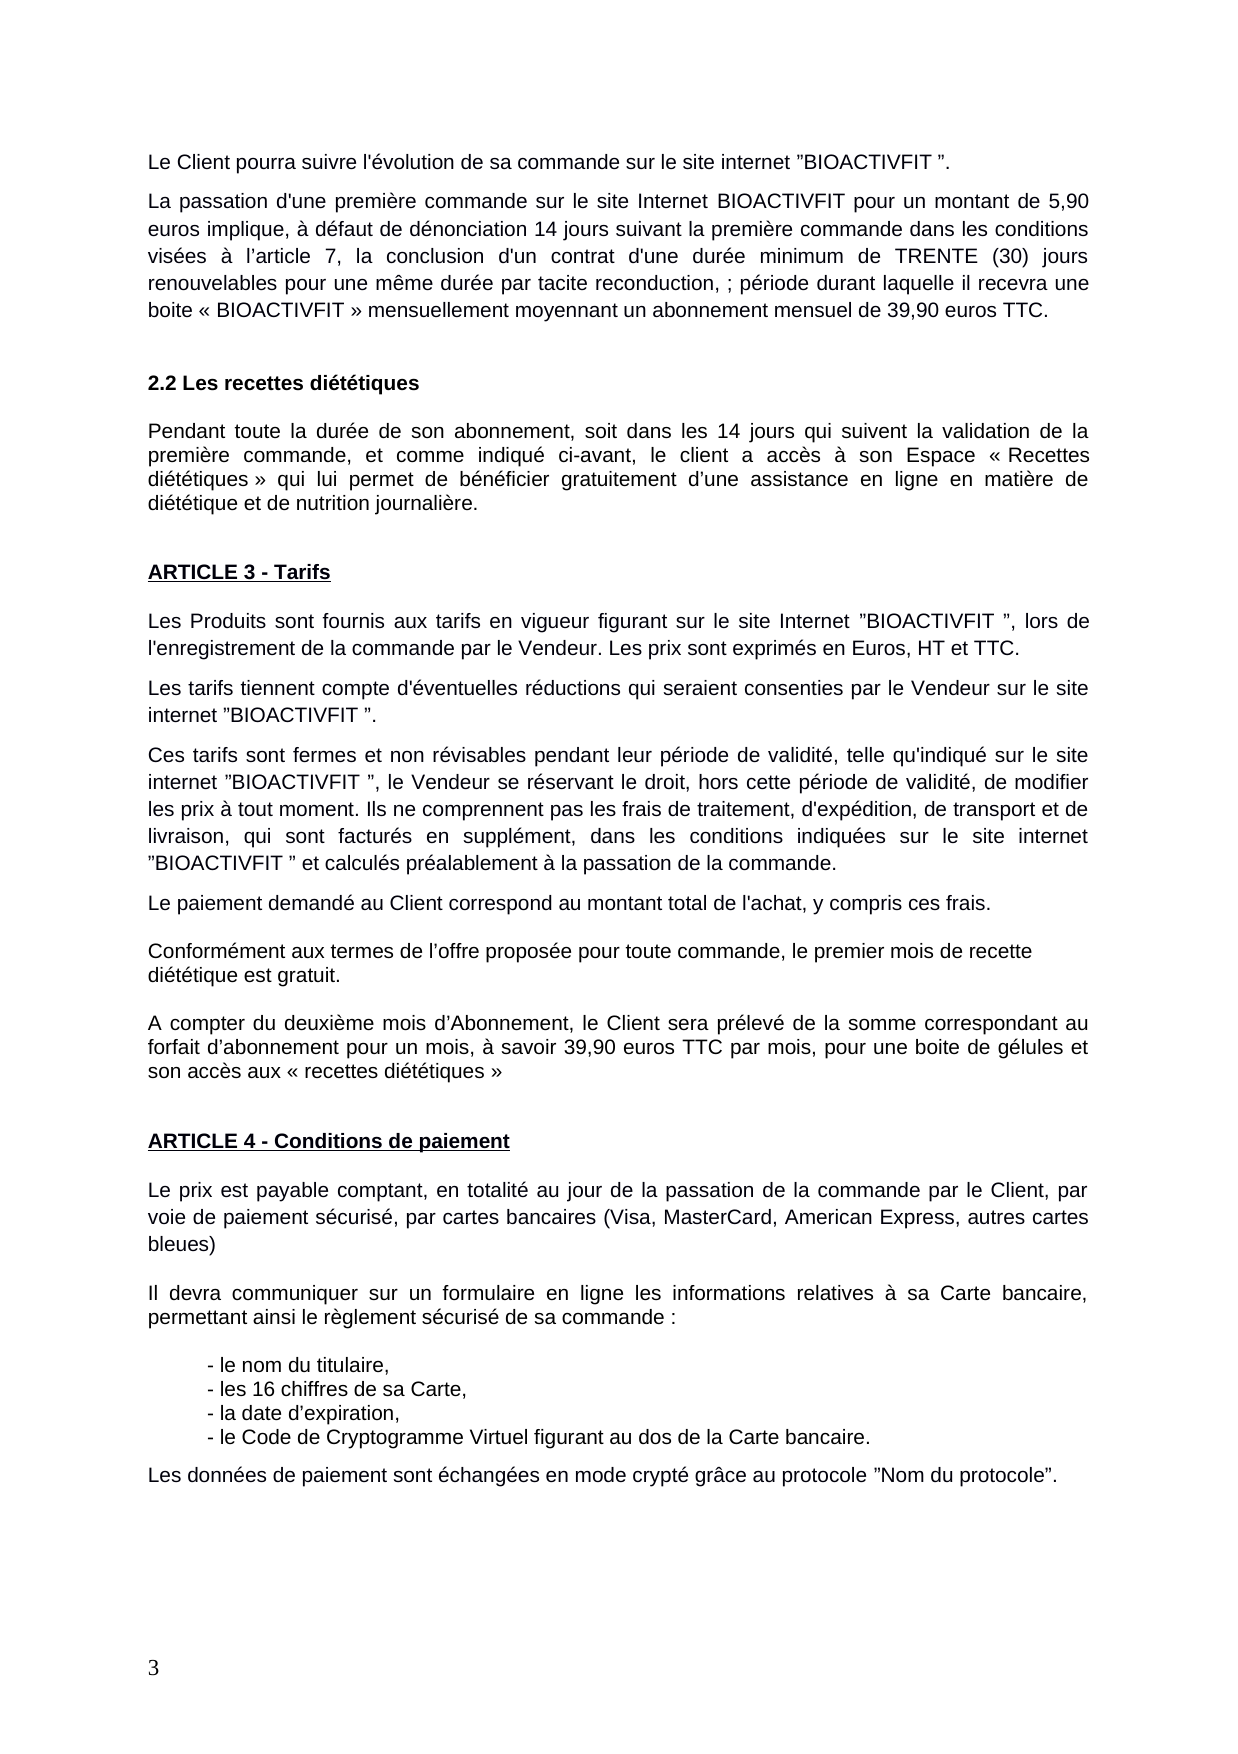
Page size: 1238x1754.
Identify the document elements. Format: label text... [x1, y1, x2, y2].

text - les 16 chiffres de sa Carte, [207, 1377, 1090, 1401]
text Le Client pourra suivre l'évolution de sa commande sur le site internet ”BIOACTIVFIT ”. [148, 148, 1090, 175]
text Les données de paiement sont échangées en mode crypté grâce au protocole ”Nom du protocole”. [148, 1461, 1090, 1488]
text Les Produits sont fournis aux tarifs en vigueur figurant sur le site Internet ”BIOACTIVFIT ”, lors de l'enregistrement de la commande par le Vendeur. Les prix sont exprimés en Euros, HT et TTC. [148, 607, 1090, 661]
text Pendant toute la durée de son abonnement, soit dans les 14 jours qui suivent la validation de la première commande, et comme indiqué ci-avant, le client a accès à son Espace « Recettes diététiques » qui lui permet de bénéficier gratuitement d’une assistance en ligne en matière de diététique et de nutrition journalière. [148, 418, 1090, 514]
text - le Code de Cryptogramme Virtuel figurant au dos de la Carte bancaire. [207, 1425, 1090, 1449]
text - la date d’expiration, [207, 1401, 1090, 1425]
text Le paiement demandé au Client correspond au montant total de l'achat, y compris ces frais. [148, 888, 1090, 915]
text Le prix est payable comptant, en totalité au jour de la passation de la commande par le Client, par voie de paiement sécurisé, par cartes bancaires (Visa, MasterCard, American Express, autres cartes bleues) [148, 1176, 1090, 1257]
text Il devra communiquer sur un formulaire en ligne les informations relatives à sa Carte bancaire, permettant ainsi le règlement sécurisé de sa commande : [148, 1281, 1090, 1329]
text ARTICLE 4 - Conditions de paiement [148, 1129, 1090, 1153]
text Les tarifs tiennent compte d'éventuelles réductions qui seraient consenties par le Vendeur sur le site internet ”BIOACTIVFIT ”. [148, 674, 1090, 728]
text A compter du deuxième mois d’Abonnement, le Client sera prélevé de la somme correspondant au forfait d’abonnement pour un mois, à savoir 39,90 euros TTC par mois, pour une boite de gélules et son accès aux « recettes diététiques » [148, 1011, 1090, 1083]
text Ces tarifs sont fermes et non révisables pendant leur période de validité, telle qu'indiqué sur le site internet ”BIOACTIVFIT ”, le Vendeur se réservant le droit, hors cette période de validité, de modifier les prix à tout moment. Ils ne comprennent pas les frais de traitement, d'expédition, de transport et de livraison, qui sont facturés en supplément, dans les conditions indiquées sur le site internet ”BIOACTIVFIT ” et calculés préalablement à la passation de la commande. [148, 740, 1090, 876]
text - le nom du titulaire, [207, 1353, 1090, 1377]
text Conformément aux termes de l’offre proposée pour toute commande, le premier mois de recette diététique est gratuit. [148, 939, 1090, 987]
text ARTICLE 3 - Tarifs [148, 560, 1090, 584]
text 2.2 Les recettes diététiques [148, 371, 1090, 394]
text La passation d'une première commande sur le site Internet BIOACTIVFIT pour un montant de 5,90 euros implique, à défaut de dénonciation 14 jours suivant la première commande dans les conditions visées à l’article 7, la conclusion d'un contrat d'une durée minimum de TRENTE (30) jours renouvelables pour une même durée par tacite reconduction, ; période durant laquelle il recevra une boite « BIOACTIVFIT » mensuellement moyennant un abonnement mensuel de 39,90 euros TTC. [148, 187, 1090, 323]
